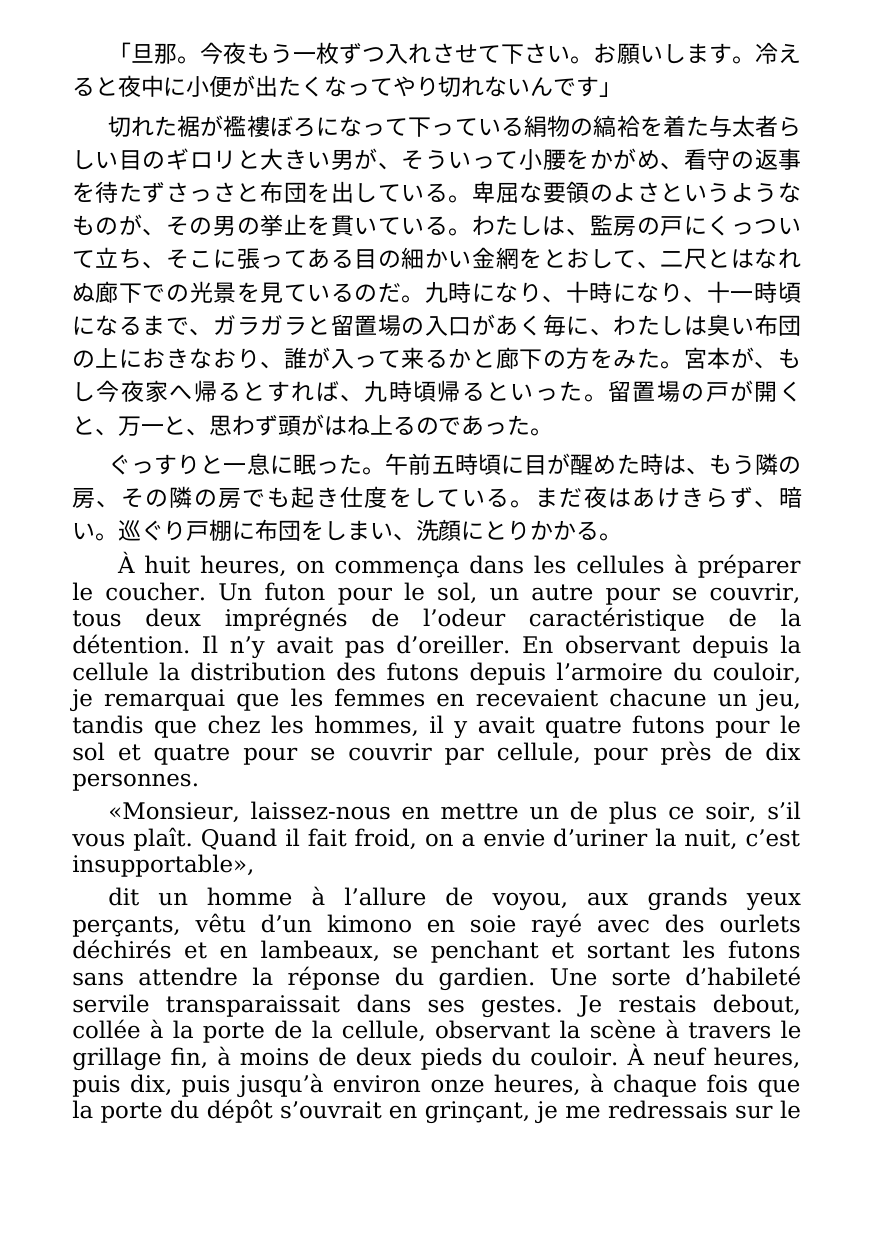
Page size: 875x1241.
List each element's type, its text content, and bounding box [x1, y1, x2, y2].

text 「旦那。今夜もう一枚ずつ入れさせて下さい。お願いします。冷えると夜中に小便が出たくなってやり切れないんです」 [72, 36, 802, 102]
text À huit heures, on commença dans les cellules à préparer le coucher. Un futon pour le sol, un autre pour se couvrir, tous deux imprégnés de l’odeur caractéristique de la détention. Il n’y avait pas d’oreiller. En observant depuis la cellule la distribution des futons depuis l’armoire du couloir, je remarquai que les femmes en recevaient chacune un jeu, tandis que chez les hommes, il y avait quatre futons pour le sol et quatre pour se couvrir par cellule, pour près de dix personnes. [72, 552, 802, 792]
text 切れた裾が襤褸ぼろになって下っている絹物の縞袷を着た与太者らしい目のギロリと大きい男が、そういって小腰をかがめ、看守の返事を待たずさっさと布団を出している。卑屈な要領のよさというようなものが、その男の挙止を貫いている。わたしは、監房の戸にくっついて立ち、そこに張ってある目の細かい金網をとおして、二尺とはなれぬ廊下での光景を見ているのだ。九時になり、十時になり、十一時頃になるまで、ガラガラと留置場の入口があく毎に、わたしは臭い布団の上におきなおり、誰が入って来るかと廊下の方をみた。宮本が、もし今夜家へ帰るとすれば、九時頃帰るといった。留置場の戸が開くと、万一と、思わず頭がはね上るのであった。 [72, 108, 802, 441]
text «Monsieur, laissez-nous en mettre un de plus ce soir, s’il vous plaît. Quand il fait froid, on a envie d’uriner la nuit, c’est insupportable», [72, 798, 802, 878]
text ぐっすりと一息に眠った。午前五時頃に目が醒めた時は、もう隣の房、その隣の房でも起き仕度をしている。まだ夜はあけきらず、暗い。巡ぐり戸棚に布団をしまい、洗顔にとりかかる。 [72, 447, 802, 546]
text dit un homme à l’allure de voyou, aux grands yeux perçants, vêtu d’un kimono en soie rayé avec des ourlets déchirés et en lambeaux, se penchant et sortant les futons sans attendre la réponse du gardien. Une sorte d’habileté servile transparaissait dans ses gestes. Je restais debout, collée à la porte de la cellule, observant la scène à travers le grillage fin, à moins de deux pieds du couloir. À neuf heures, puis dix, puis jusqu’à environ onze heures, à chaque fois que la porte du dépôt s’ouvrait en grinçant, je me redressais sur le [72, 884, 802, 1124]
